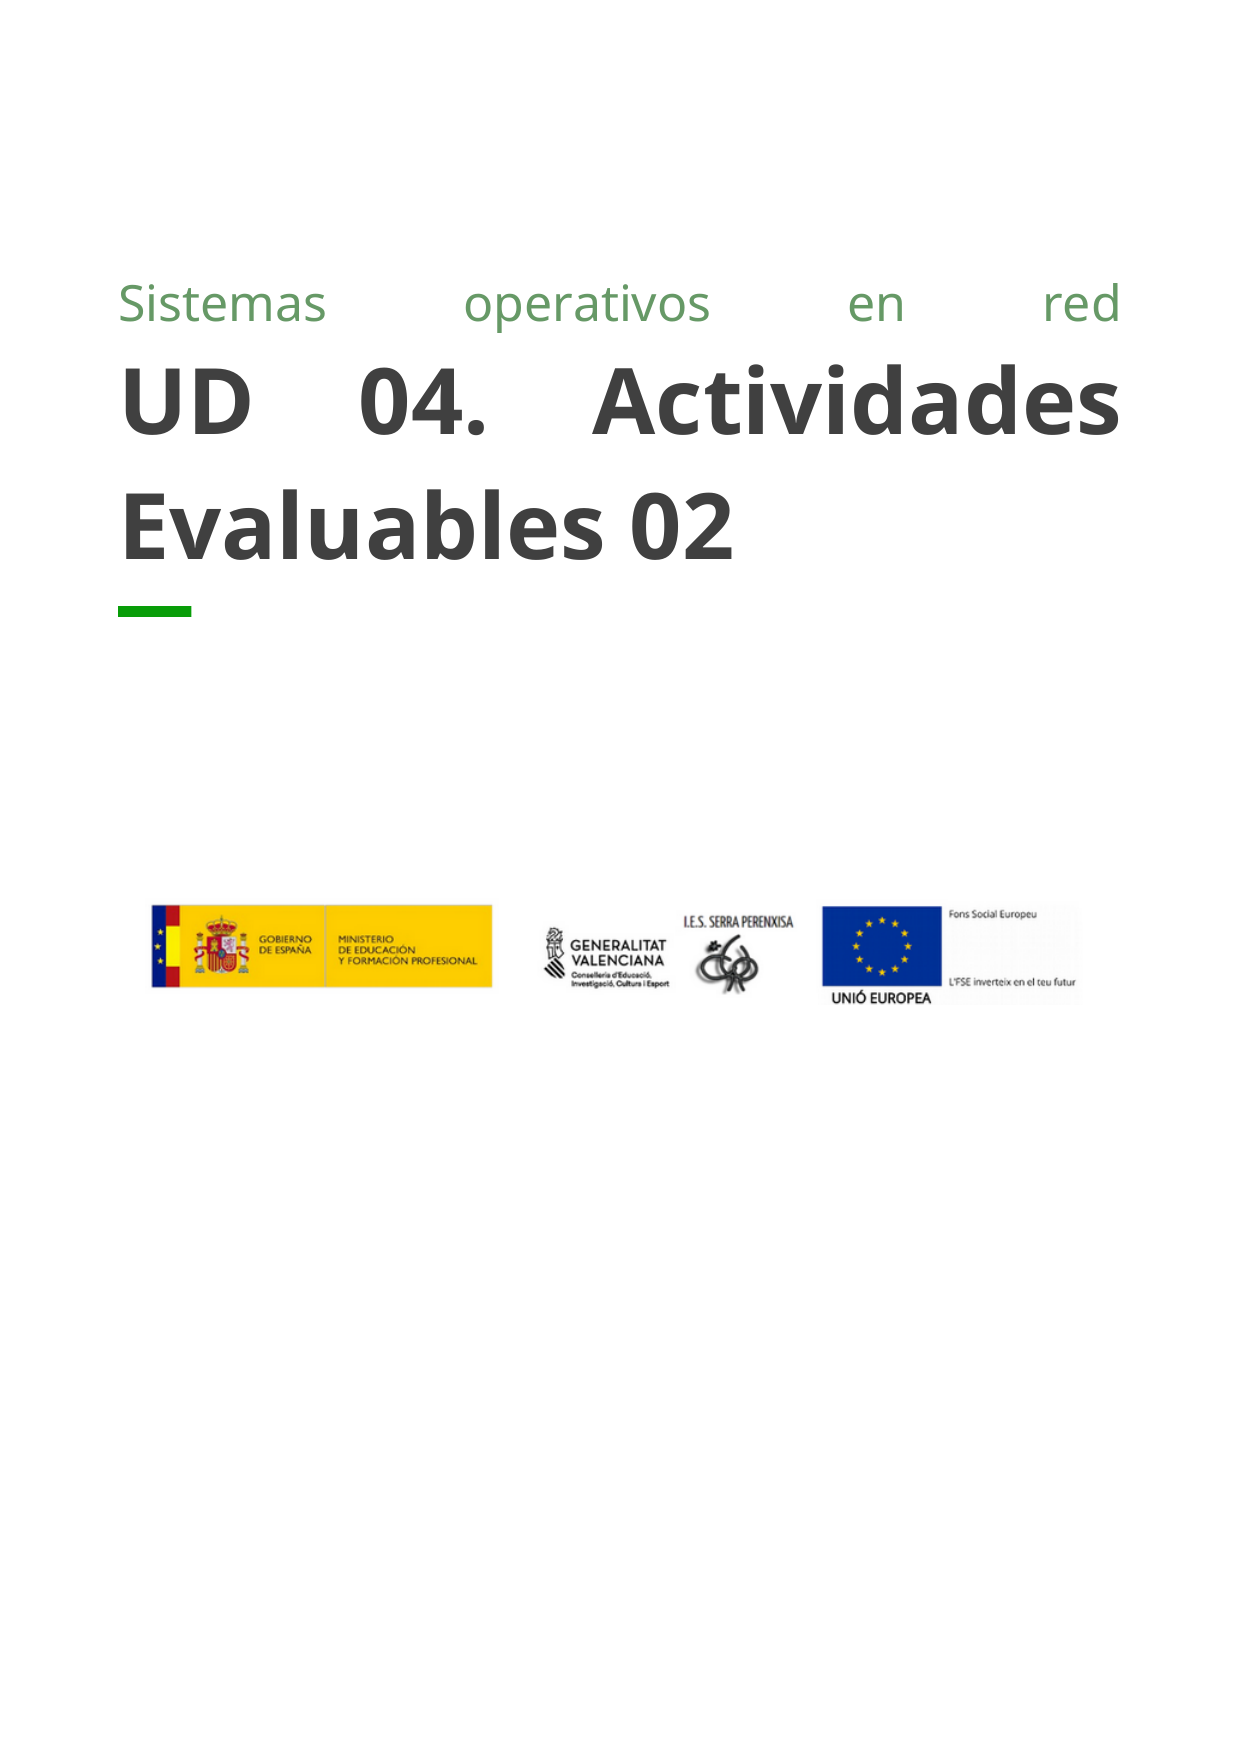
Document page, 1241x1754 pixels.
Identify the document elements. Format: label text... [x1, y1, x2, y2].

picture [118, 885, 1123, 1005]
picture [118, 606, 192, 617]
title Sistemas operativos en red UD 04. Actividades Evaluables 02 [118, 268, 1122, 586]
